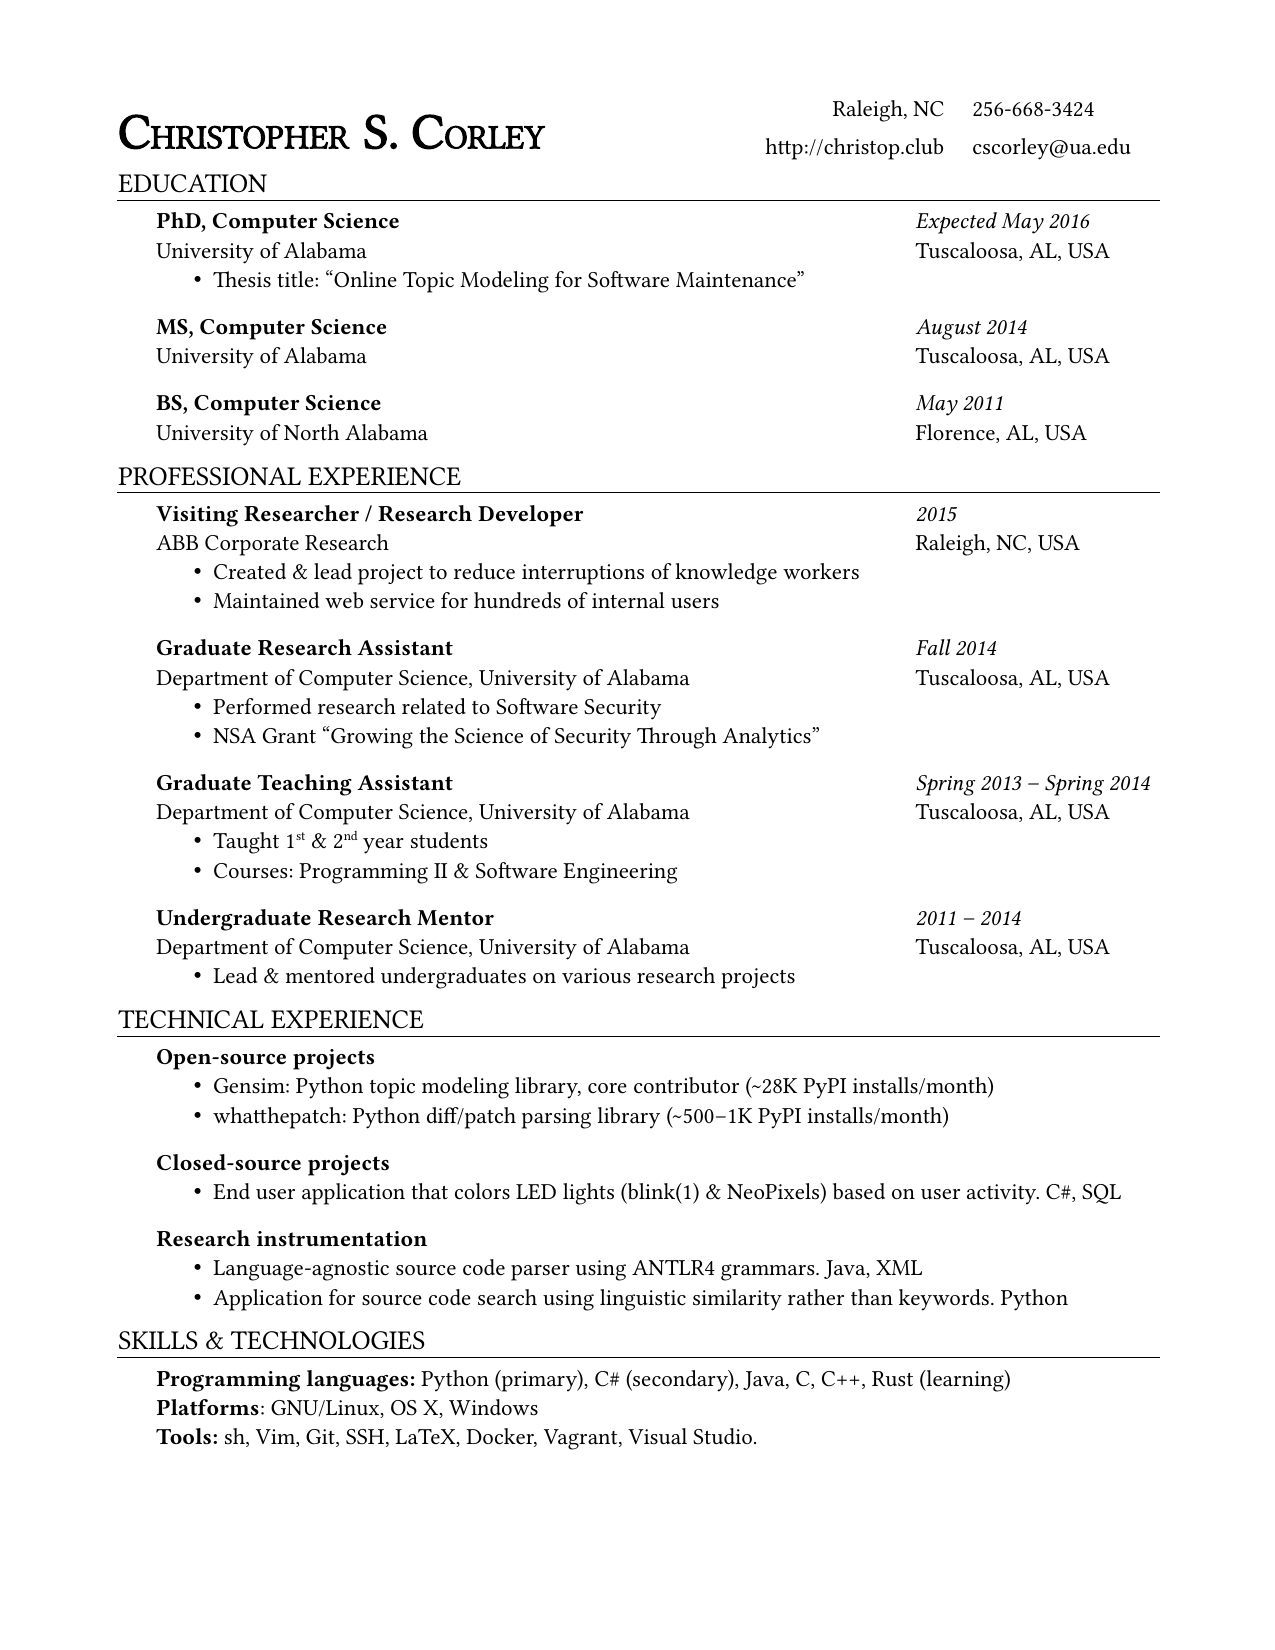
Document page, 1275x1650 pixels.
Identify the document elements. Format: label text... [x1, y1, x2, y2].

table_header Raleigh, NC http://christop.club [639, 90, 944, 168]
table_cell Undergraduate Research Mentor Department of Computer Science, University of Alabama Lead & mentored undergraduates on various research projects [150, 899, 909, 1004]
text SKILLS & TECHNOLOGIES [118, 1326, 1157, 1356]
table_header Expected May 2016 Tuscaloosa, AL, USA [909, 203, 1158, 308]
table_header Visiting Researcher / Research Developer ABB Corporate Research Created & lead project to reduce interruptions of knowledge workers Maintained web service for hundreds of internal users [150, 495, 909, 629]
table_cell Fall 2014 Tuscaloosa, AL, USA [909, 629, 1162, 764]
table_cell Research instrumentation Language-agnostic source code parser using ANTLR4 grammars. Java, XML Application for source code search using linguistic similarity rather than keywords. Python [150, 1220, 1158, 1326]
table_header PhD, Computer Science University of Alabama Thesis title: “Online Topic Modeling for Software Maintenance” [150, 203, 909, 308]
text TECHNICAL EXPERIENCE [118, 1004, 1157, 1035]
table_header [944, 90, 972, 168]
table_cell 2011 – 2014 Tuscaloosa, AL, USA [909, 899, 1162, 1004]
table_header CHRISTOPHER S. CORLEY [118, 90, 639, 168]
table_cell Spring 2013 – Spring 2014 Tuscaloosa, AL, USA [909, 764, 1162, 899]
table_cell Closed-source projects End user application that colors LED lights (blink(1) & NeoPixels) based on user activity. C#, SQL [150, 1144, 1158, 1220]
table_cell May 2011 Florence, AL, USA [909, 384, 1158, 461]
table_cell MS, Computer Science University of Alabama [150, 308, 909, 384]
table_cell BS, Computer Science University of North Alabama [150, 384, 909, 461]
text PROFESSIONAL EXPERIENCE [118, 461, 1157, 492]
table_cell Graduate Research Assistant Department of Computer Science, University of Alabama Performed research related to Software Security NSA Grant “Growing the Science of Security Through Analytics” [150, 629, 909, 764]
text EDUCATION [118, 168, 1157, 199]
table_cell Graduate Teaching Assistant Department of Computer Science, University of Alabama Taught 1st & 2nd year students Courses: Programming II & Software Engineering [150, 764, 909, 899]
table_header Programming languages: Python (primary), C# (secondary), Java, C, C++, Rust (learning) Platforms: GNU/Linux, OS X, Windows Tools: sh, Vim, Git, SSH, LaTeX, Docker, Vagrant, Visual Studio. [150, 1360, 1158, 1472]
table_header Open-source projects Gensim: Python topic modeling library, core contributor (~28K PyPI installs/month) whatthepatch: Python diff/patch parsing library (~500–1K PyPI installs/month) [150, 1038, 1158, 1144]
table_header 2015 Raleigh, NC, USA [909, 495, 1162, 629]
table_cell August 2014 Tuscaloosa, AL, USA [909, 308, 1158, 384]
table_header 256-668-3424 cscorley@ua.edu [972, 90, 1168, 168]
